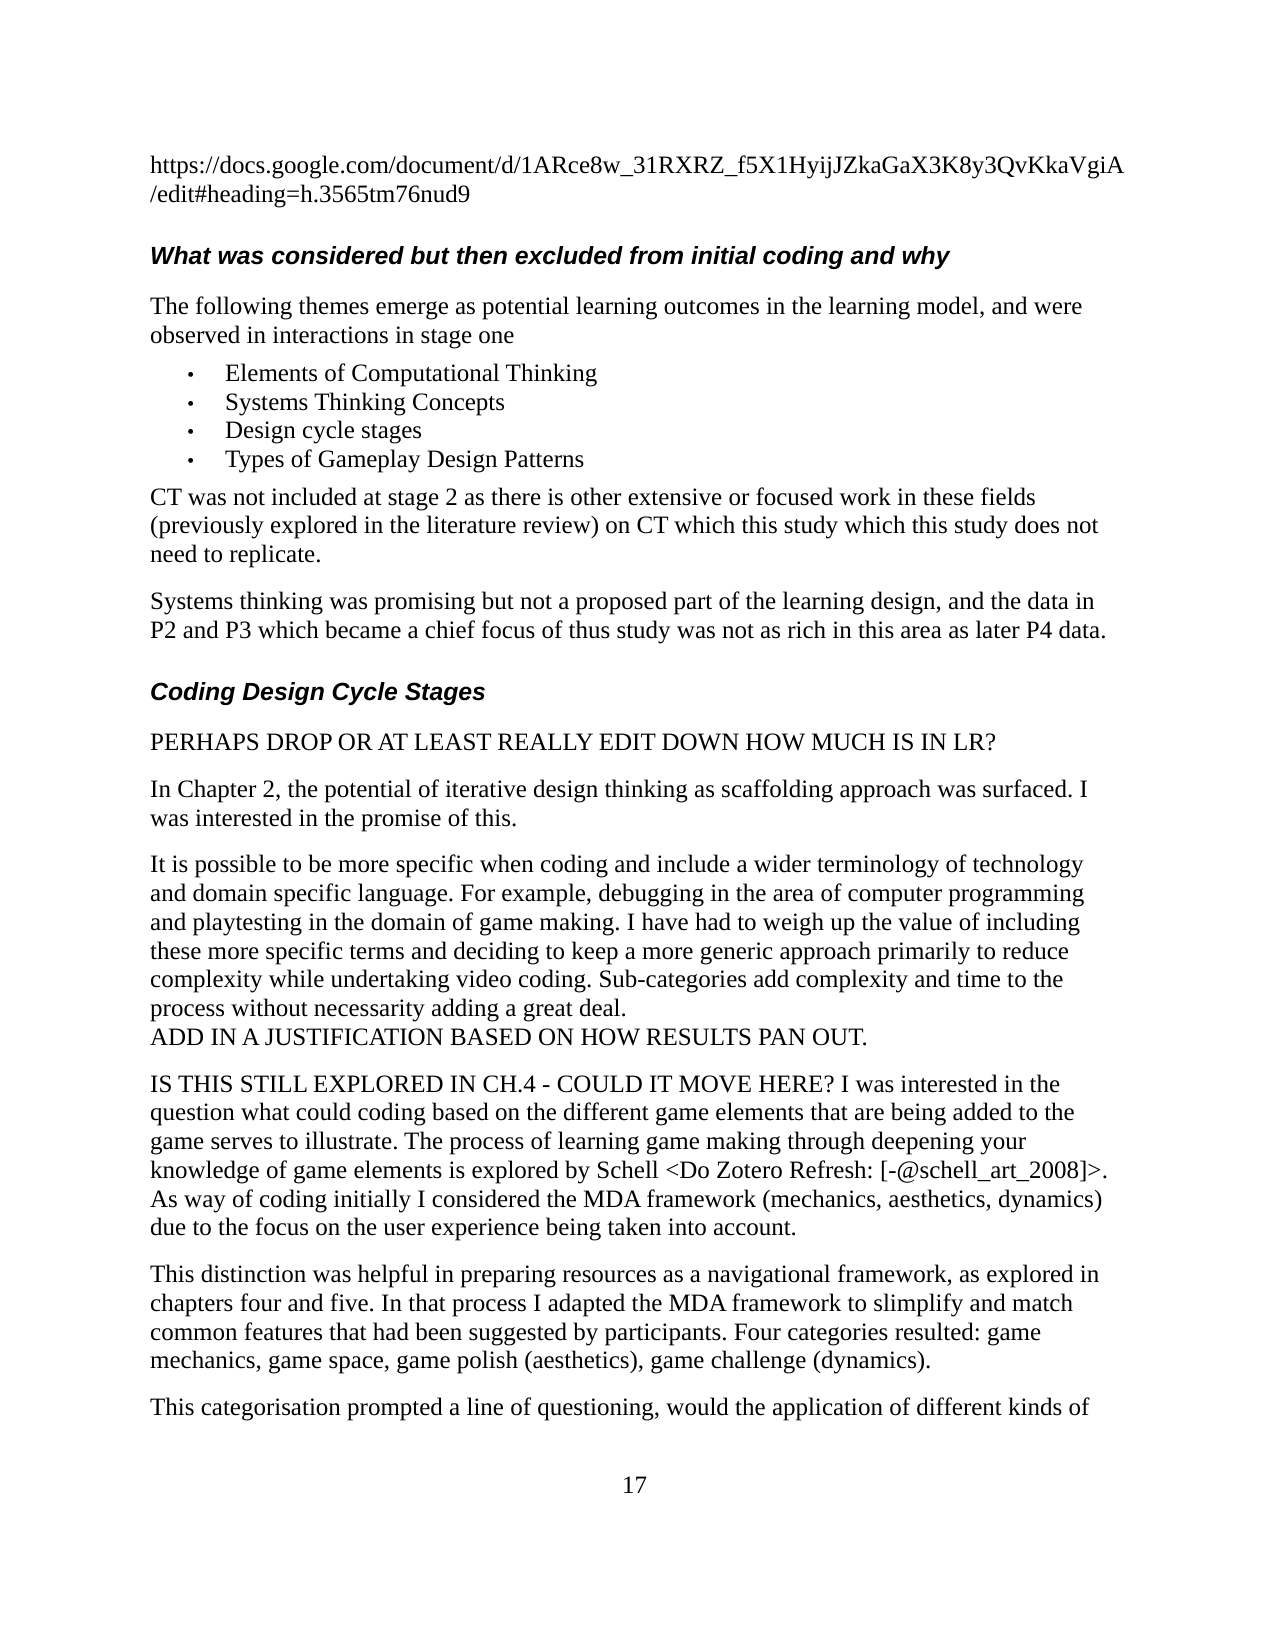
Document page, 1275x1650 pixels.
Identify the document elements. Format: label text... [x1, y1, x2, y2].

list Design cycle stages [187, 415, 1125, 444]
list Systems Thinking Concepts [187, 387, 1125, 415]
subtitle Coding Design Cycle Stages [150, 677, 1125, 706]
text In Chapter 2, the potential of iterative design thinking as scaffolding approach was surfaced. I was interested in the promise of this. [150, 774, 1125, 832]
text CT was not included at stage 2 as there is other extensive or focused work in these fields (previously explored in the literature review) on CT which this study which this study does not need to replicate. [150, 482, 1125, 568]
text https://docs.google.com/document/d/1ARce8w_31RXRZ_f5X1HyijJZkaGaX3K8y3QvKkaVgiA/edit#heading=h.3565tm76nud9 [150, 150, 1125, 207]
text It is possible to be more specific when coding and include a wider terminology of technology and domain specific language. For example, debugging in the area of computer programming and playtesting in the domain of game making. I have had to weigh up the value of including these more specific terms and deciding to keep a more generic approach primarily to reduce complexity while undertaking video coding. Sub-categories add complexity and time to the process without necessarity adding a great deal. ADD IN A JUSTIFICATION BASED ON HOW RESULTS PAN OUT. [150, 849, 1125, 1051]
subtitle What was considered but then excluded from initial coding and why [150, 241, 1125, 270]
text This distinction was helpful in preparing resources as a navigational framework, as explored in chapters four and five. In that process I adapted the MDA framework to slimplify and match common features that had been suggested by participants. Four categories resulted: game mechanics, game space, game polish (aesthetics), game challenge (dynamics). [150, 1259, 1125, 1374]
list Types of Gameplay Design Patterns [187, 444, 1125, 473]
text PERHAPS DROP OR AT LEAST REALLY EDIT DOWN HOW MUCH IS IN LR? [150, 727, 1125, 756]
text IS THIS STILL EXPLORED IN CH.4 - COULD IT MOVE HERE? I was interested in the question what could coding based on the different game elements that are being added to the game serves to illustrate. The process of learning game making through deepening your knowledge of game elements is explored by Schell <Do Zotero Refresh: [-@schell_art_2008]>. As way of coding initially I considered the MDA framework (mechanics, aesthetics, dynamics) due to the focus on the user experience being taken into account. [150, 1069, 1125, 1241]
list Elements of Computational Thinking [187, 358, 1125, 387]
text Systems thinking was promising but not a proposed part of the learning design, and the data in P2 and P3 which became a chief focus of thus study was not as rich in this area as later P4 data. [150, 586, 1125, 643]
text The following themes emerge as potential learning outcomes in the learning model, and were observed in interactions in stage one [150, 291, 1125, 349]
text This categorisation prompted a line of questioning, would the application of different kinds of [150, 1392, 1125, 1421]
